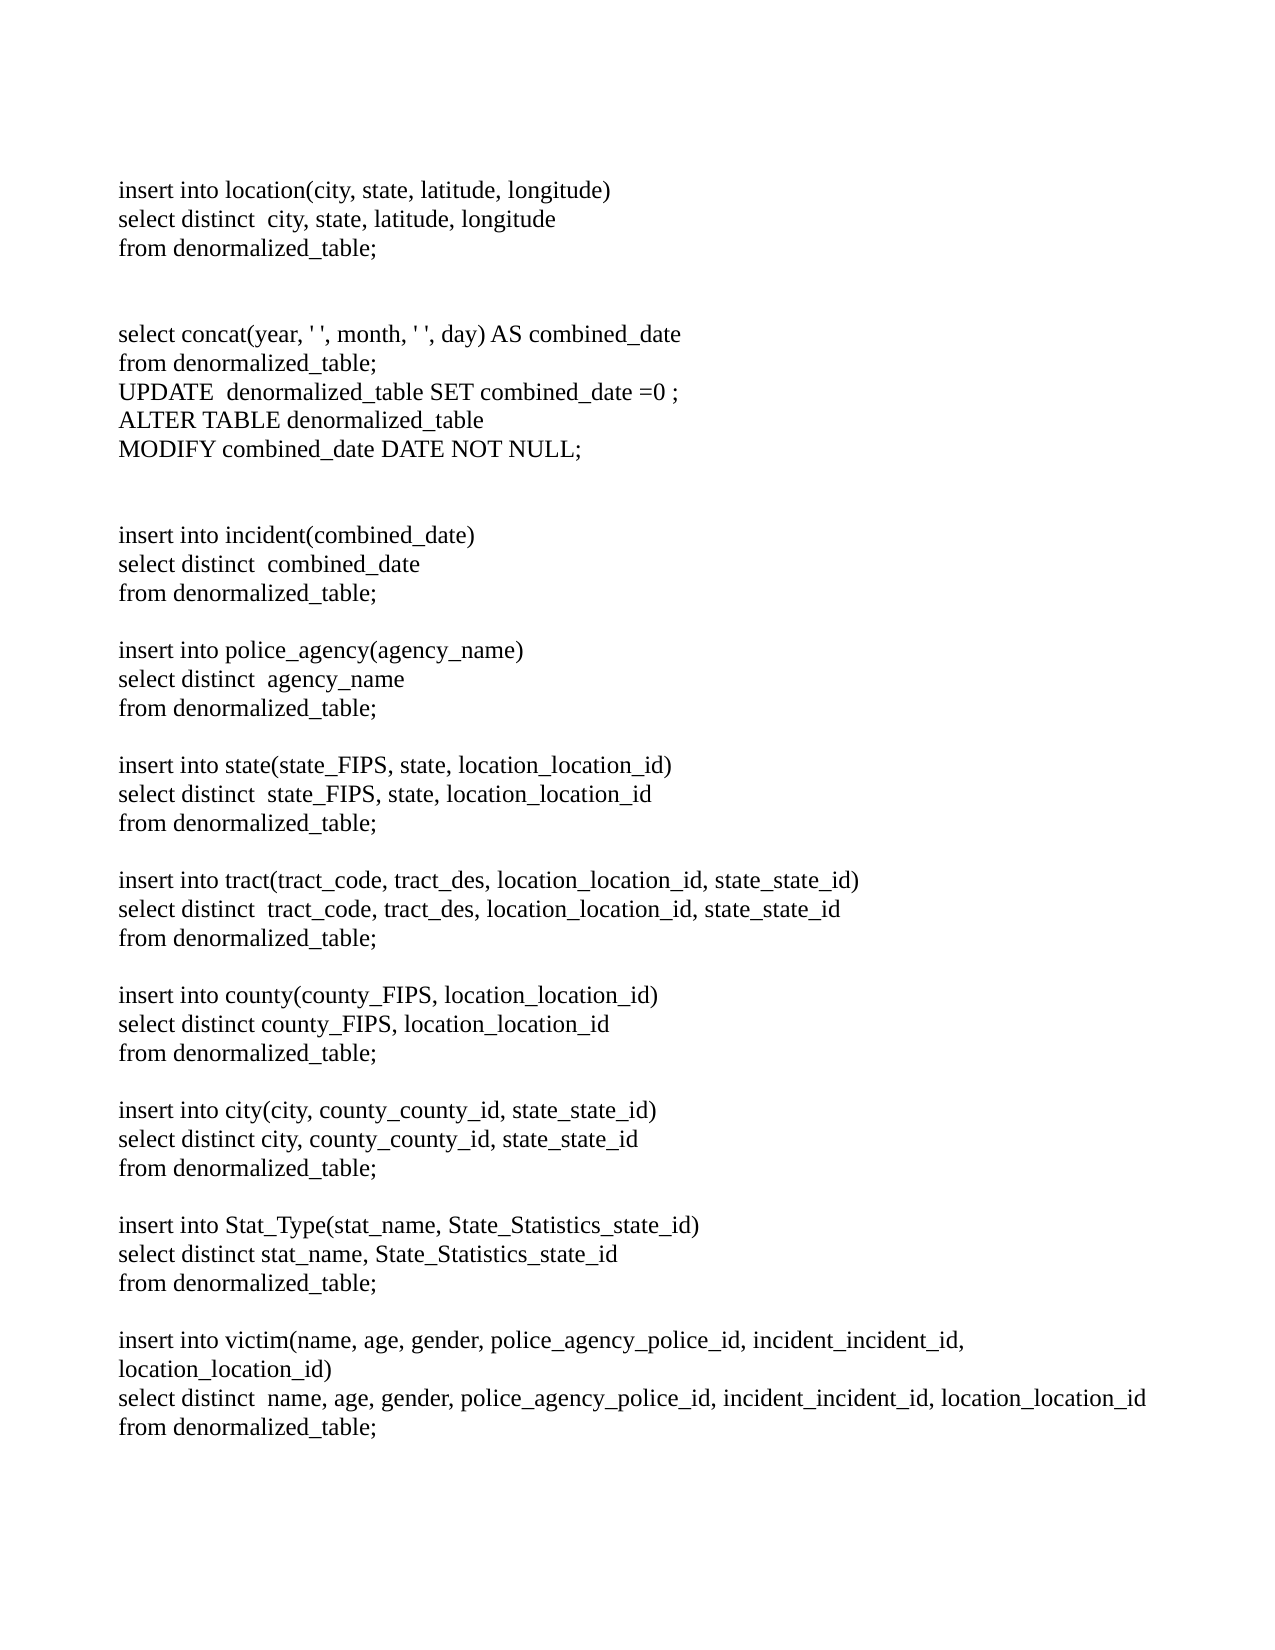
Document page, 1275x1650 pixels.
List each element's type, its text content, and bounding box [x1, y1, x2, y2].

text insert into location(city, state, latitude, longitude) select distinct city, state, latitude, longitude from denormalized_table; select concat(year, ' ', month, ' ', day) AS combined_date from denormalized_table; UPDATE denormalized_table SET combined_date =0 ; ALTER TABLE denormalized_table MODIFY combined_date DATE NOT NULL; insert into incident(combined_date) select distinct combined_date from denormalized_table; insert into police_agency(agency_name) select distinct agency_name from denormalized_table; insert into state(state_FIPS, state, location_location_id) select distinct state_FIPS, state, location_location_id from denormalized_table; insert into tract(tract_code, tract_des, location_location_id, state_state_id) select distinct tract_code, tract_des, location_location_id, state_state_id from denormalized_table; insert into county(county_FIPS, location_location_id) select distinct county_FIPS, location_location_id from denormalized_table; insert into city(city, county_county_id, state_state_id) select distinct city, county_county_id, state_state_id from denormalized_table; insert into Stat_Type(stat_name, State_Statistics_state_id) select distinct stat_name, State_Statistics_state_id from denormalized_table; insert into victim(name, age, gender, police_agency_police_id, incident_incident_id, location_location_id) select distinct name, age, gender, police_agency_police_id, incident_incident_id, location_location_id from denormalized_table; [118, 118, 1157, 1469]
